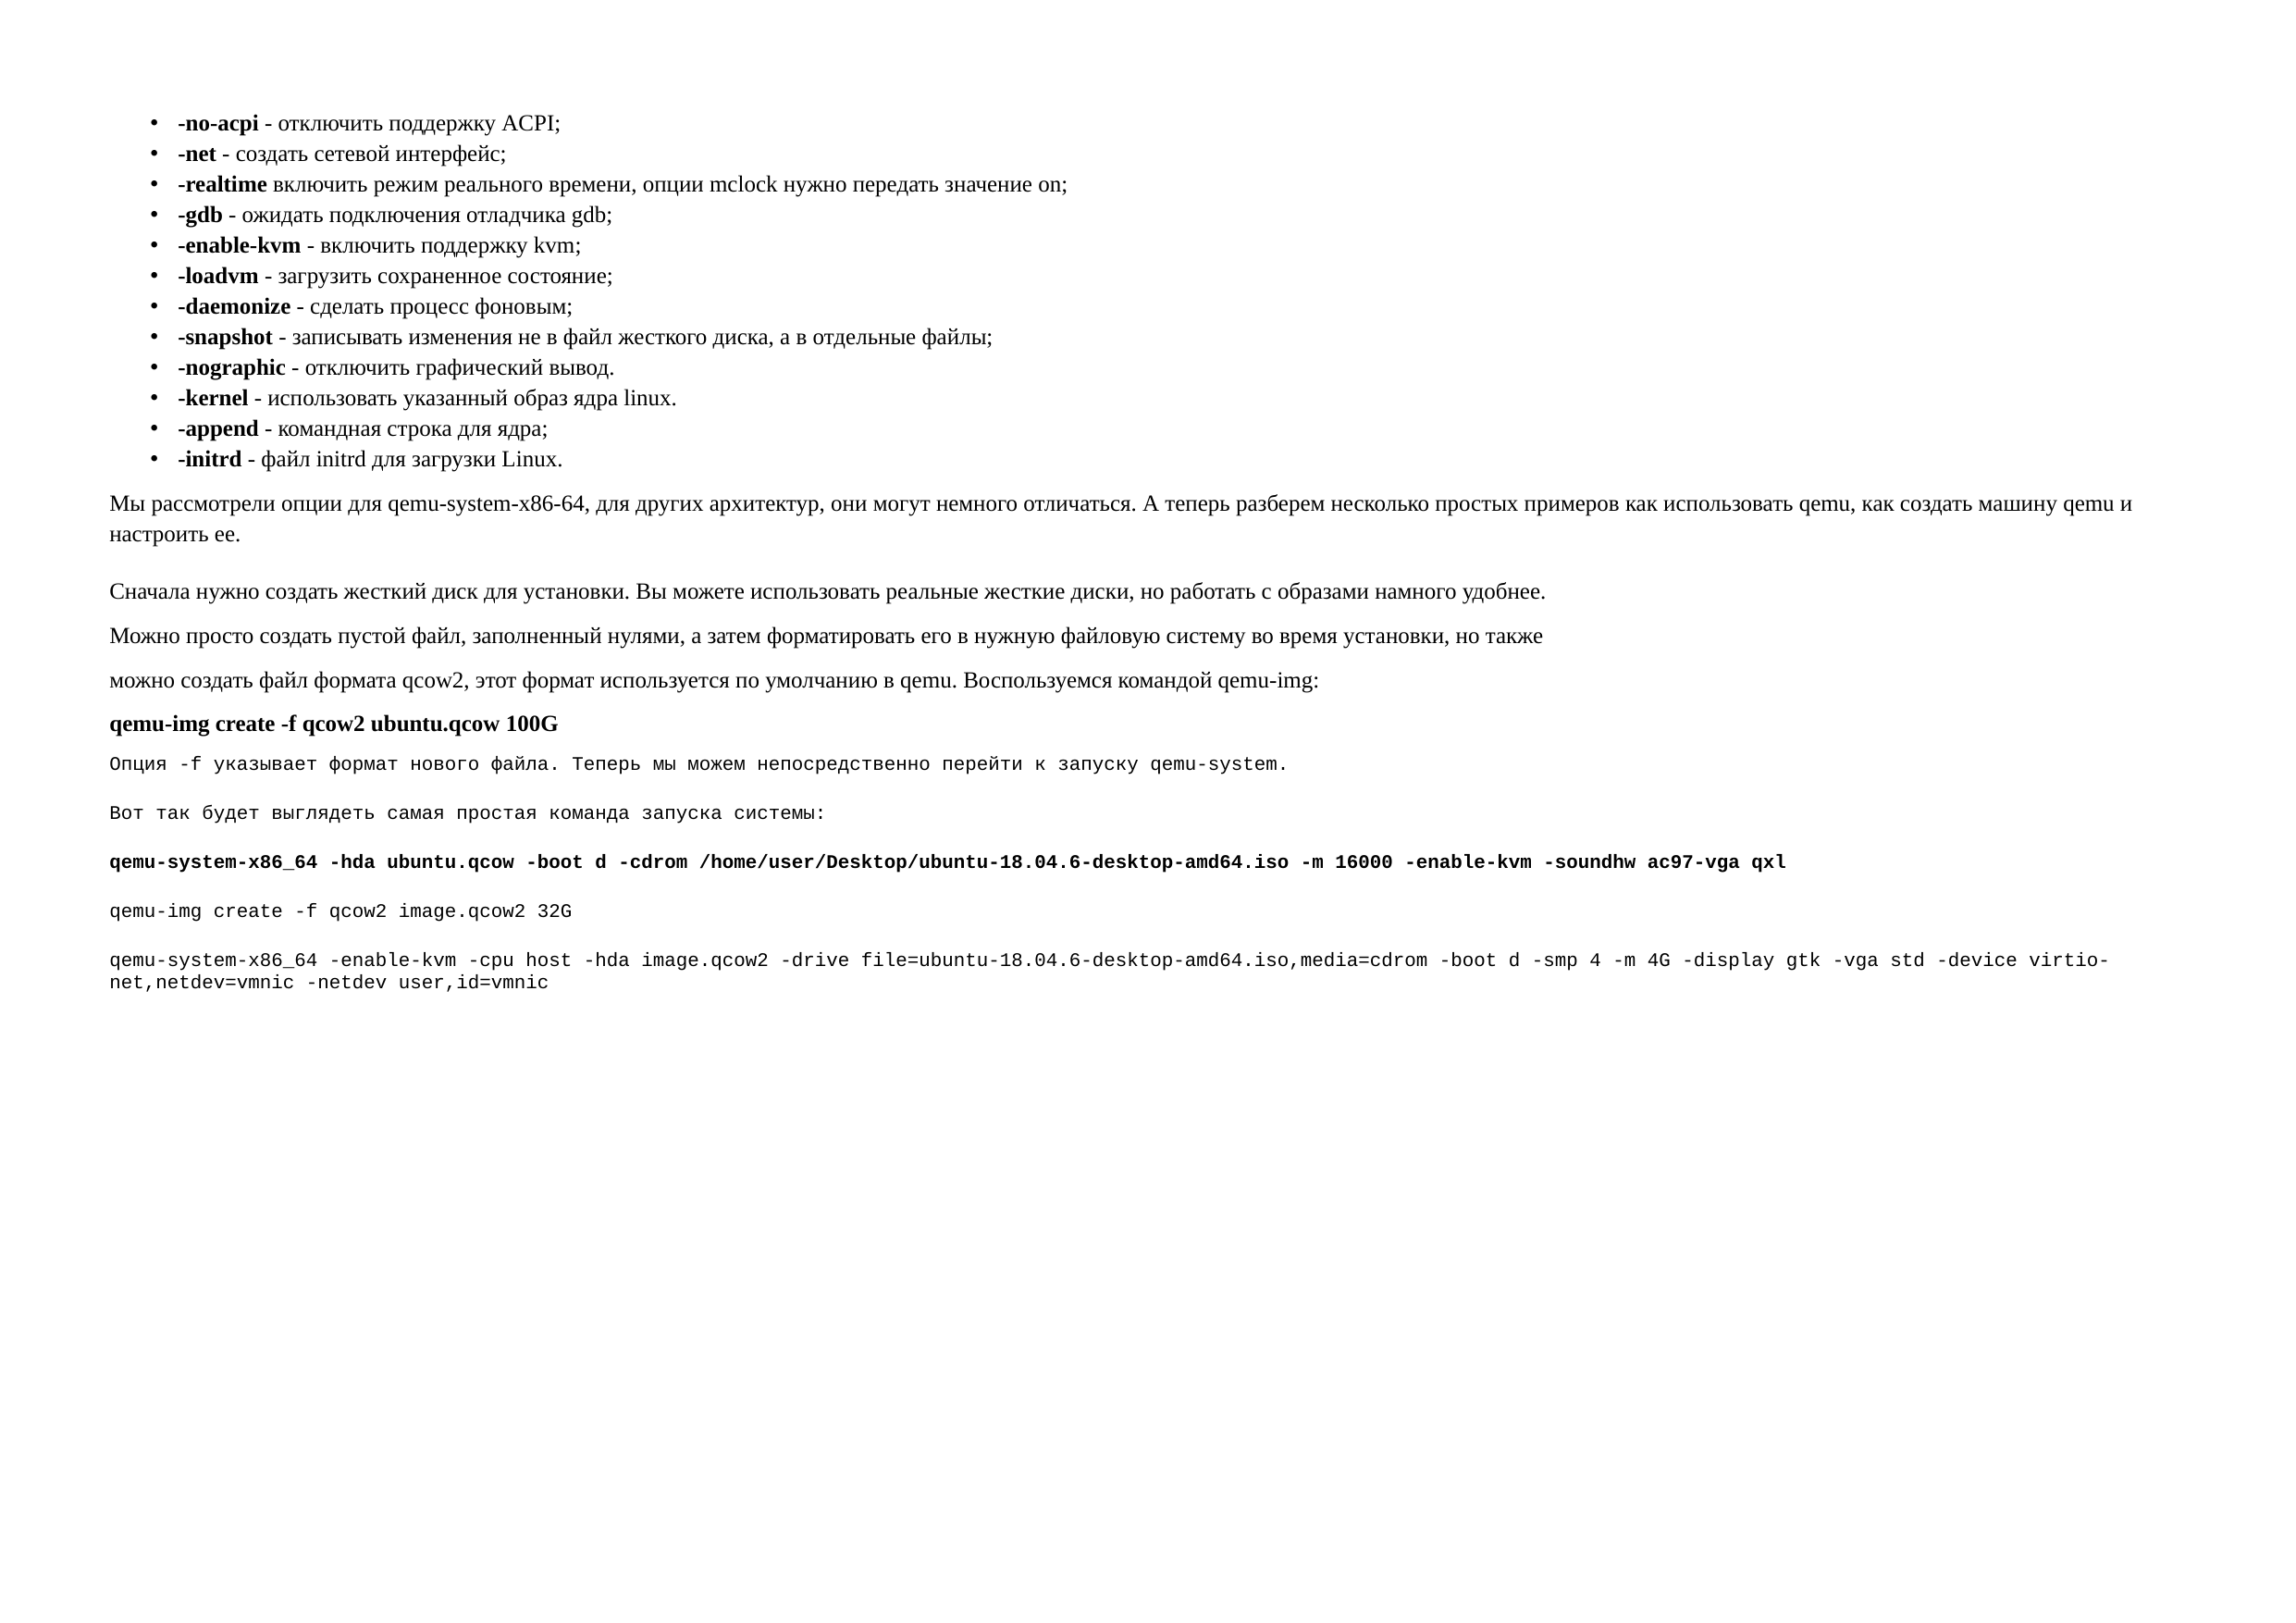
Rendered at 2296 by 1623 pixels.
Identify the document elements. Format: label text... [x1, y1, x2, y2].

text qemu-system-x86_64 -enable-kvm -cpu host -hda image.qcow2 -drive file=ubuntu-18.04.6-desktop-amd64.iso,media=cdrom -boot d -smp 4 -m 4G -display gtk -vga std -device virtio-net,netdev=vmnic -netdev user,id=vmnic [109, 950, 2186, 995]
list -realtime включить режим реального времени, опции mclock нужно передать значение on; [150, 170, 2186, 197]
text qemu-img create -f qcow2 ubuntu.qcow 100G [109, 710, 2186, 737]
text Сначала нужно создать жесткий диск для установки. Вы можете использовать реальные жесткие диски, но работать с образами намного удобнее. [109, 577, 2186, 604]
text qemu-img create -f qcow2 image.qcow2 32G [109, 901, 2186, 923]
list -no-acpi - отключить поддержку ACPI; [150, 109, 2186, 136]
list -snapshot - записывать изменения не в файл жесткого диска, а в отдельные файлы; [150, 323, 2186, 350]
list -kernel - использовать указанный образ ядра linux. [150, 384, 2186, 411]
text Вот так будет выглядеть самая простая команда запуска системы: [109, 803, 2186, 825]
text Можно просто создать пустой файл, заполненный нулями, а затем форматировать его в нужную файловую систему во время установки, но также [109, 622, 2186, 649]
list -daemonize - сделать процесс фоновым; [150, 292, 2186, 319]
list -loadvm - загрузить сохраненное состояние; [150, 262, 2186, 289]
text Опция -f указывает формат нового файла. Теперь мы можем непосредственно перейти к запуску qemu-system. [109, 754, 2186, 775]
list -append - командная строка для ядра; [150, 415, 2186, 441]
list -enable-kvm - включить поддержку kvm; [150, 231, 2186, 258]
text можно создать файл формата qcow2, этот формат используется по умолчанию в qemu. Воспользуемся командой qemu-img: [109, 666, 2186, 692]
text Мы рассмотрели опции для qemu-system-x86-64, для других архитектур, они могут немного отличаться. А теперь разберем несколько простых примеров как использовать qemu, как создать машину qemu и настроить ее. [109, 489, 2186, 547]
list -initrd - файл initrd для загрузки Linux. [150, 445, 2186, 472]
list -net - создать сетевой интерфейс; [150, 140, 2186, 167]
list -gdb - ожидать подключения отладчика gdb; [150, 201, 2186, 228]
list -nographic - отключить графический вывод. [150, 353, 2186, 380]
text qemu-system-x86_64 -hda ubuntu.qcow -boot d -cdrom /home/user/Desktop/ubuntu-18.04.6-desktop-amd64.iso -m 16000 -enable-kvm -soundhw ac97-vga qxl [109, 852, 2186, 874]
